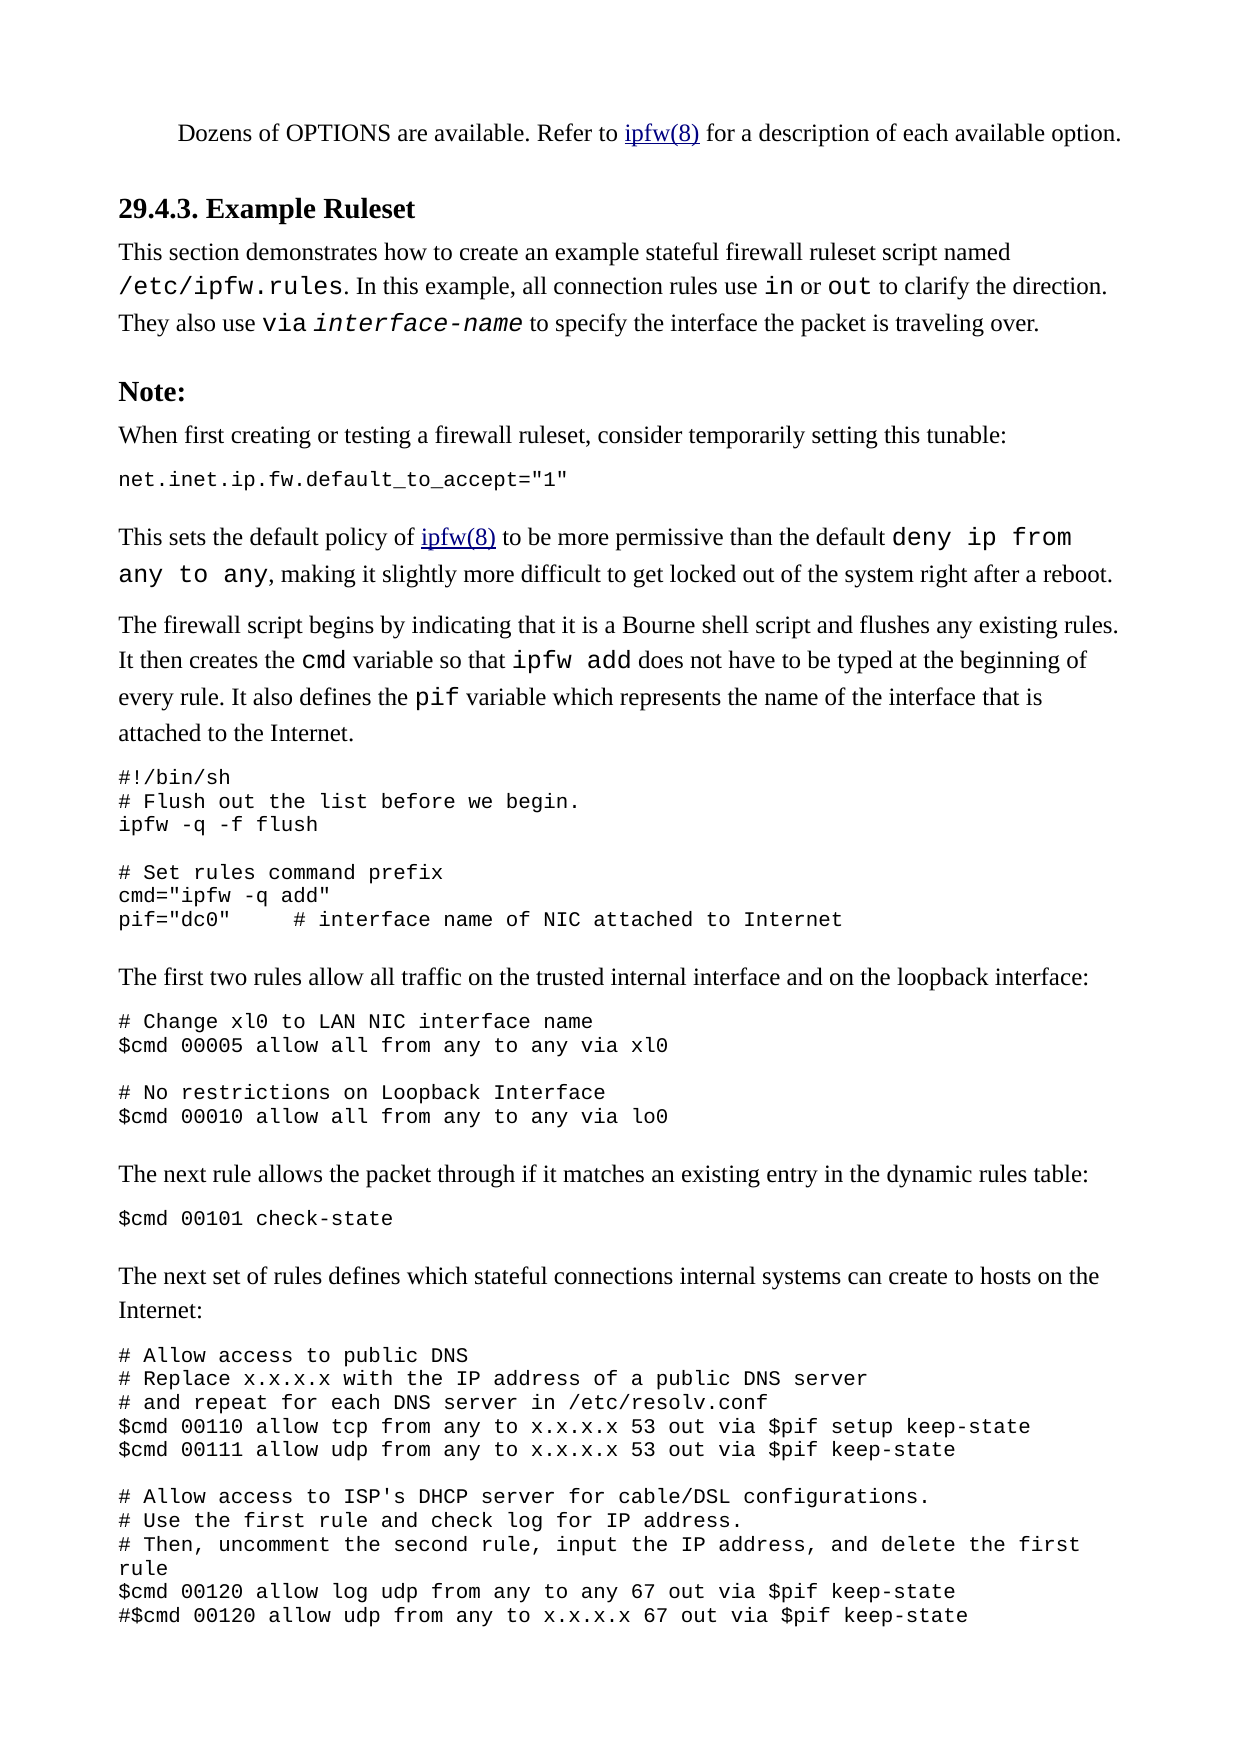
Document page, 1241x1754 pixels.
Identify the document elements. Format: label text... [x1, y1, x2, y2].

text # and repeat for each DNS server in /etc/resolv.conf [118, 1392, 1122, 1416]
text # Replace x.x.x.x with the IP address of a public DNS server [118, 1368, 1122, 1392]
text $cmd 00101 check-state [118, 1208, 1122, 1232]
text This sets the default policy of ipfw(8) to be more permissive than the default deny ip from any to any, making it slightly more difficult to get locked out of the system right after a reboot. [118, 522, 1122, 590]
list Dozens of OPTIONS are available. Refer to ipfw(8) for a description of each available option. [177, 118, 1122, 147]
text cmd="ipfw -q add" [118, 885, 1122, 909]
text $cmd 00110 allow tcp from any to x.x.x.x 53 out via $pif setup keep-state [118, 1416, 1122, 1439]
text pif="dc0" # interface name of NIC attached to Internet [118, 909, 1122, 933]
subtitle Note: [118, 374, 1122, 408]
text #$cmd 00120 allow udp from any to x.x.x.x 67 out via $pif keep-state [118, 1605, 1122, 1628]
text #!/bin/sh [118, 767, 1122, 791]
text net.inet.ip.fw.default_to_accept="1" [118, 469, 1122, 493]
text ipfw -q -f flush [118, 814, 1122, 838]
text $cmd 00010 allow all from any to any via lo0 [118, 1106, 1122, 1129]
text The next set of rules defines which stateful connections internal systems can create to hosts on the Internet: [118, 1261, 1122, 1324]
text # Set rules command prefix [118, 862, 1122, 885]
text $cmd 00111 allow udp from any to x.x.x.x 53 out via $pif keep-state [118, 1439, 1122, 1463]
text # Use the first rule and check log for IP address. [118, 1510, 1122, 1534]
text # Change xl0 to LAN NIC interface name [118, 1011, 1122, 1035]
text $cmd 00005 allow all from any to any via xl0 [118, 1035, 1122, 1058]
text # Flush out the list before we begin. [118, 791, 1122, 814]
text This section demonstrates how to create an example stateful firewall ruleset script named /etc/ipfw.rules. In this example, all connection rules use in or out to clarify the direction. They also use via interface-name to specify the interface the packet is traveling over. [118, 237, 1122, 339]
text The next rule allows the packet through if it matches an existing entry in the dynamic rules table: [118, 1159, 1122, 1188]
subtitle 29.4.3. Example Ruleset [118, 191, 1122, 224]
text # Allow access to ISP's DHCP server for cable/DSL configurations. [118, 1487, 1122, 1510]
text $cmd 00120 allow log udp from any to any 67 out via $pif keep-state [118, 1581, 1122, 1605]
text # Allow access to public DNS [118, 1345, 1122, 1368]
text # No restrictions on Loopback Interface [118, 1082, 1122, 1106]
text The first two rules allow all traffic on the trusted internal interface and on the loopback interface: [118, 962, 1122, 991]
text The firewall script begins by indicating that it is a Bourne shell script and flushes any existing rules. It then creates the cmd variable so that ipfw add does not have to be typed at the beginning of every rule. It also defines the pif variable which represents the name of the interface that is attached to the Internet. [118, 611, 1122, 747]
text When first creating or testing a firewall ruleset, consider temporarily setting this tunable: [118, 420, 1122, 449]
text # Then, uncomment the second rule, input the IP address, and delete the first rule [118, 1534, 1122, 1581]
